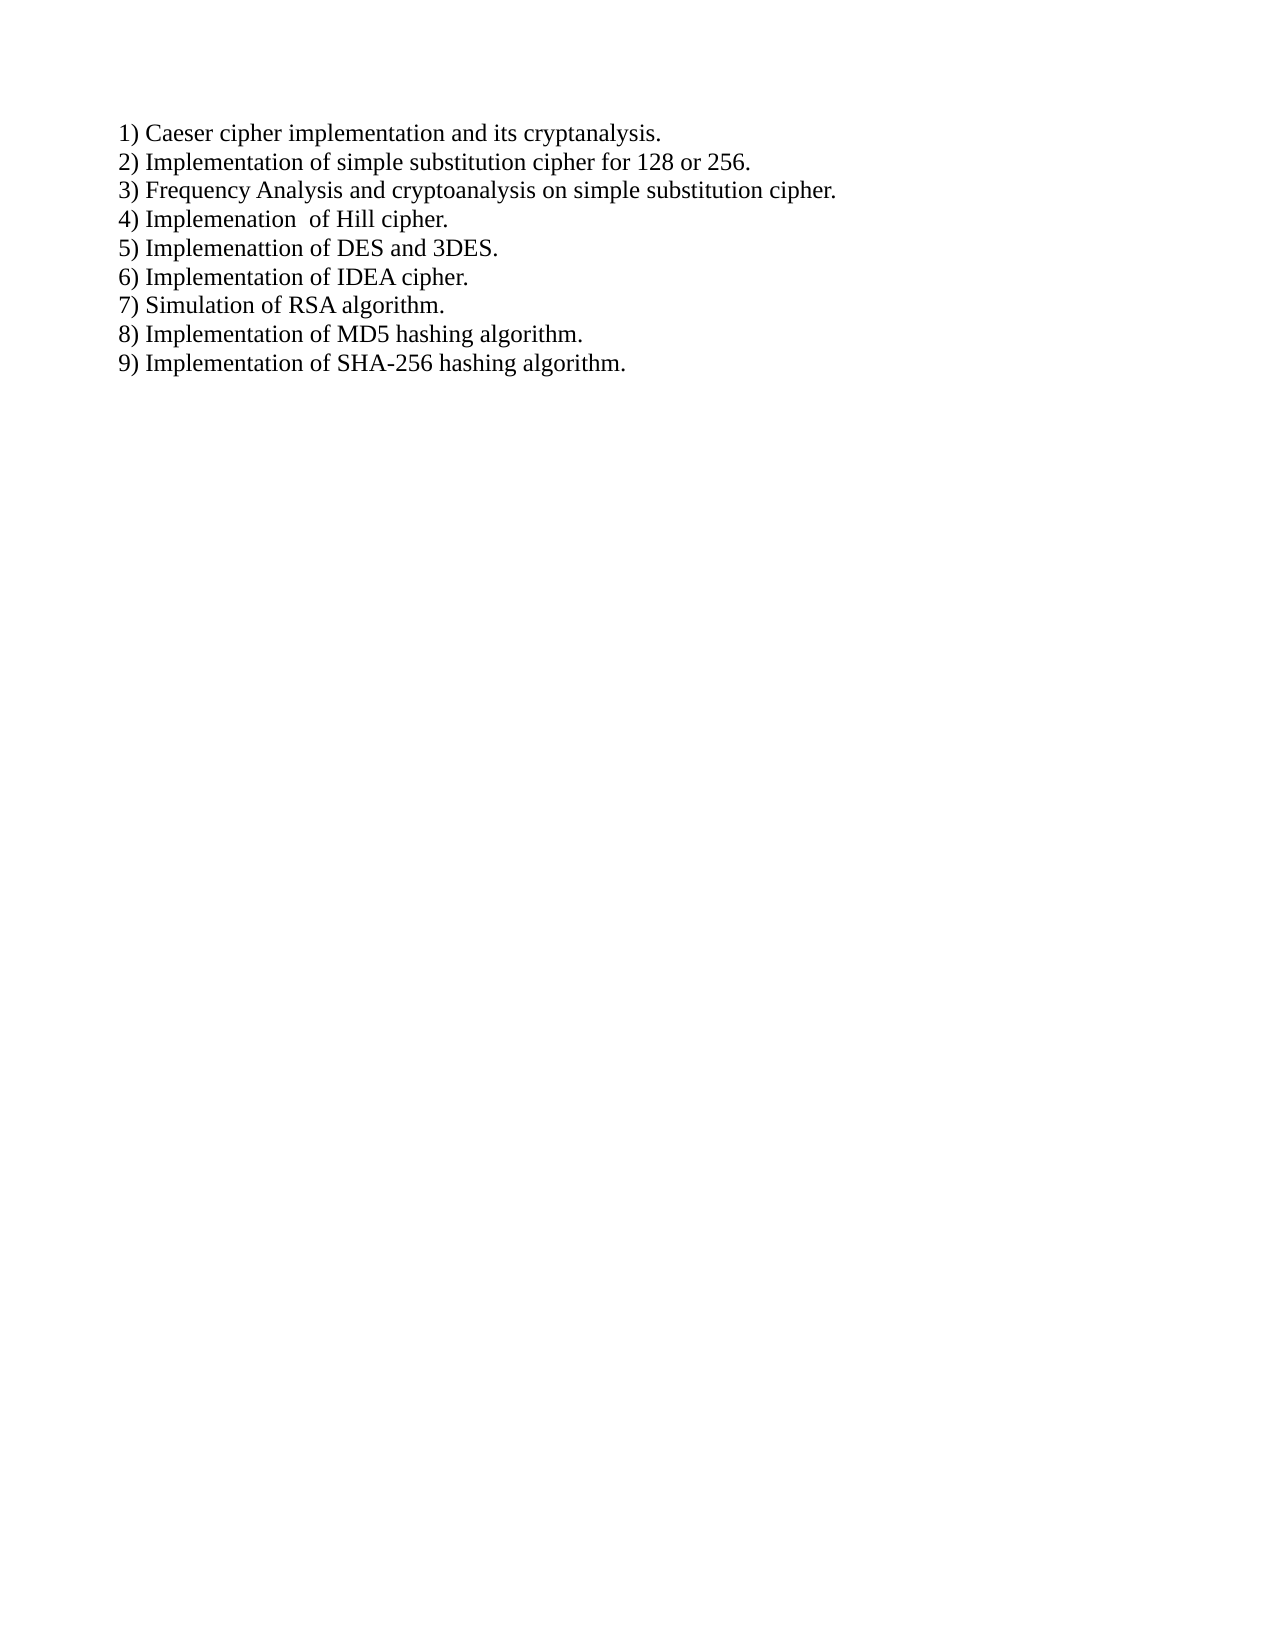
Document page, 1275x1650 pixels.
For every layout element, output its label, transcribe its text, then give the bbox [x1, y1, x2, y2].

text 8) Implementation of MD5 hashing algorithm. [118, 319, 1157, 348]
text 3) Frequency Analysis and cryptoanalysis on simple substitution cipher. [118, 176, 1157, 204]
text 6) Implementation of IDEA cipher. [118, 262, 1157, 291]
text 5) Implemenattion of DES and 3DES. [118, 233, 1157, 262]
text 9) Implementation of SHA-256 hashing algorithm. [118, 348, 1157, 377]
text 7) Simulation of RSA algorithm. [118, 291, 1157, 319]
text 4) Implemenation of Hill cipher. [118, 204, 1157, 233]
text 2) Implementation of simple substitution cipher for 128 or 256. [118, 147, 1157, 176]
text 1) Caeser cipher implementation and its cryptanalysis. [118, 118, 1157, 147]
